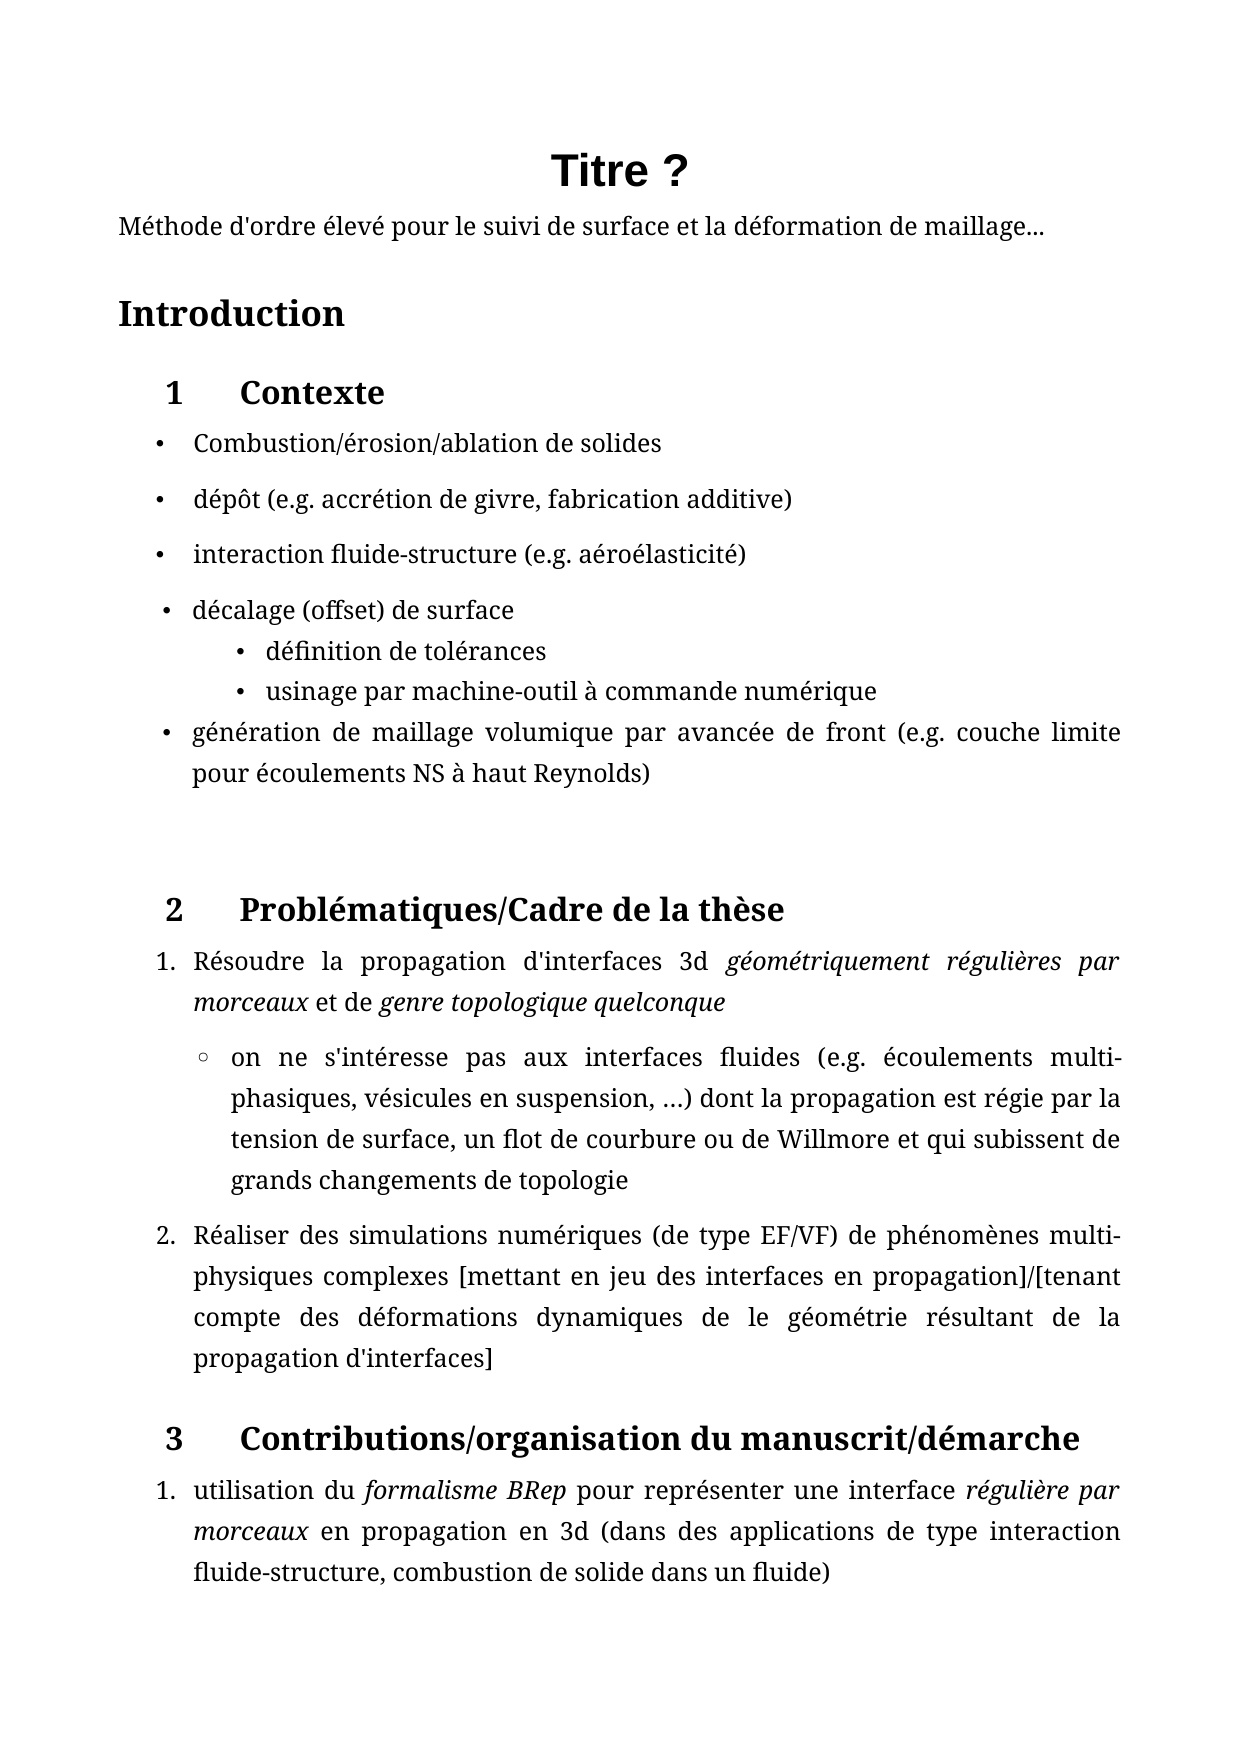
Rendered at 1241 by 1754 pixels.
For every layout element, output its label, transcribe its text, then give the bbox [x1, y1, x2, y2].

list décalage (offset) de surface [162, 592, 1122, 626]
subtitle Contexte [165, 370, 1122, 413]
list on ne s'intéresse pas aux interfaces fluides (e.g. écoulements multi-phasiques, vésicules en suspension, …) dont la propagation est régie par la tension de surface, un flot de courbure ou de Willmore et qui subissent de grands changements de topologie [193, 1040, 1122, 1196]
list usinage par machine-outil à commande numérique [236, 674, 1122, 708]
list interaction fluide-structure (e.g. aéroélasticité) [156, 537, 1122, 571]
subtitle Problématiques/Cadre de la thèse [165, 887, 1122, 931]
list Combustion/érosion/ablation de solides [156, 426, 1122, 460]
subtitle Contributions/organisation du manuscrit/démarche [165, 1416, 1122, 1460]
text Méthode d'ordre élevé pour le suivi de surface et la déformation de maillage... [118, 208, 1122, 242]
list dépôt (e.g. accrétion de givre, fabrication additive) [156, 481, 1122, 516]
list Réaliser des simulations numériques (de type EF/VF) de phénomènes multi-physiques complexes [mettant en jeu des interfaces en propagation]/[tenant compte des déformations dynamiques de le géométrie résultant de la propagation d'interfaces] [156, 1218, 1122, 1374]
title Titre ? [118, 143, 1122, 196]
list utilisation du formalisme BRep pour représenter une interface régulière par morceaux en propagation en 3d (dans des applications de type interaction fluide-structure, combustion de solide dans un fluide) [156, 1473, 1122, 1588]
list définition de tolérances [236, 633, 1122, 667]
list Résoudre la propagation d'interfaces 3d géométriquement régulières par morceaux et de genre topologique quelconque [156, 943, 1122, 1018]
list génération de maillage volumique par avancée de front (e.g. couche limite pour écoulements NS à haut Reynolds) [162, 715, 1122, 790]
subtitle Introduction [118, 289, 1122, 336]
